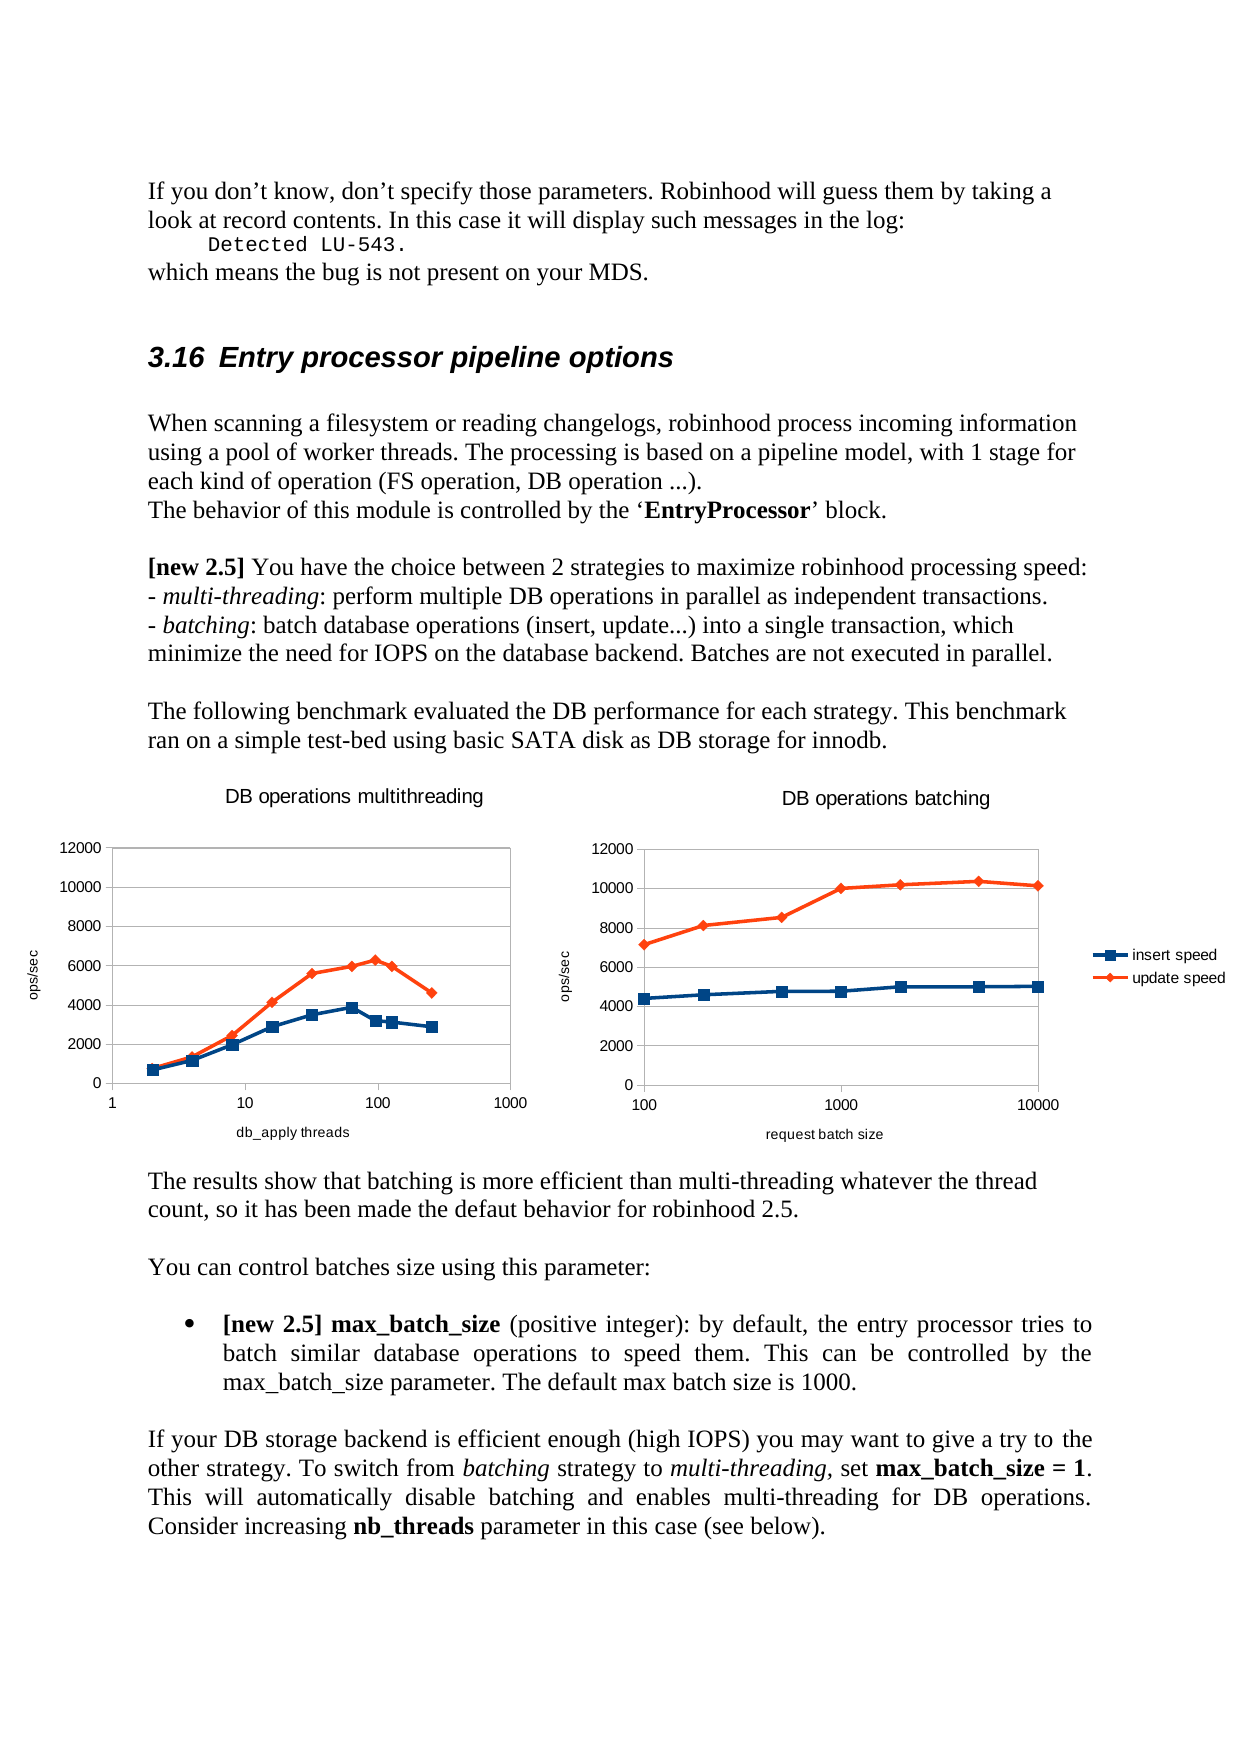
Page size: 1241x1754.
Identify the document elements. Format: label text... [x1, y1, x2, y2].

text The behavior of this module is controlled by the ‘EntryProcessor’ block. [148, 495, 1093, 523]
text The results show that batching is more efficient than multi-threading whatever the thread count, so it has been made the defaut behavior for robinhood 2.5. [148, 1165, 1093, 1223]
text The following benchmark evaluated the DB performance for each strategy. This benchmark ran on a simple test-bed using basic SATA disk as DB storage for innodb. [148, 696, 1093, 753]
text If you don’t know, don’t specify those parameters. Robinhood will guess them by taking a look at record contents. In this case it will display such messages in the log: [148, 176, 1093, 234]
text - multi-threading: perform multiple DB operations in parallel as independent transactions. [148, 581, 1093, 610]
text - batching: batch database operations (insert, update...) into a single transaction, which minimize the need for IOPS on the database backend. Batches are not executed in parallel. [148, 610, 1093, 667]
text You can control batches size using this parameter: [148, 1252, 1093, 1281]
subtitle Entry processor pipeline options [148, 340, 1093, 373]
text When scanning a filesystem or reading changelogs, robinhood process incoming information using a pool of worker threads. The processing is based on a pipeline model, with 1 stage for each kind of operation (FS operation, DB operation ...). [148, 408, 1093, 495]
list [new 2.5] max_batch_size (positive integer): by default, the entry processor tries to batch similar database operations to speed them. This can be controlled by the max_batch_size parameter. The default max batch size is 1000. [185, 1309, 1093, 1396]
text [new 2.5] You have the choice between 2 strategies to maximize robinhood processing speed: [148, 552, 1093, 581]
text [148, 753, 1093, 767]
text If your DB storage backend is efficient enough (high IOPS) you may want to give a try to the other strategy. To switch from batching strategy to multi-threading, set max_batch_size = 1. This will automatically disable batching and enables multi-threading for DB operations. Consider increasing nb_threads parameter in this case (see below). [148, 1424, 1093, 1539]
text Detected LU-543. which means the bug is not present on your MDS. [148, 234, 1093, 286]
